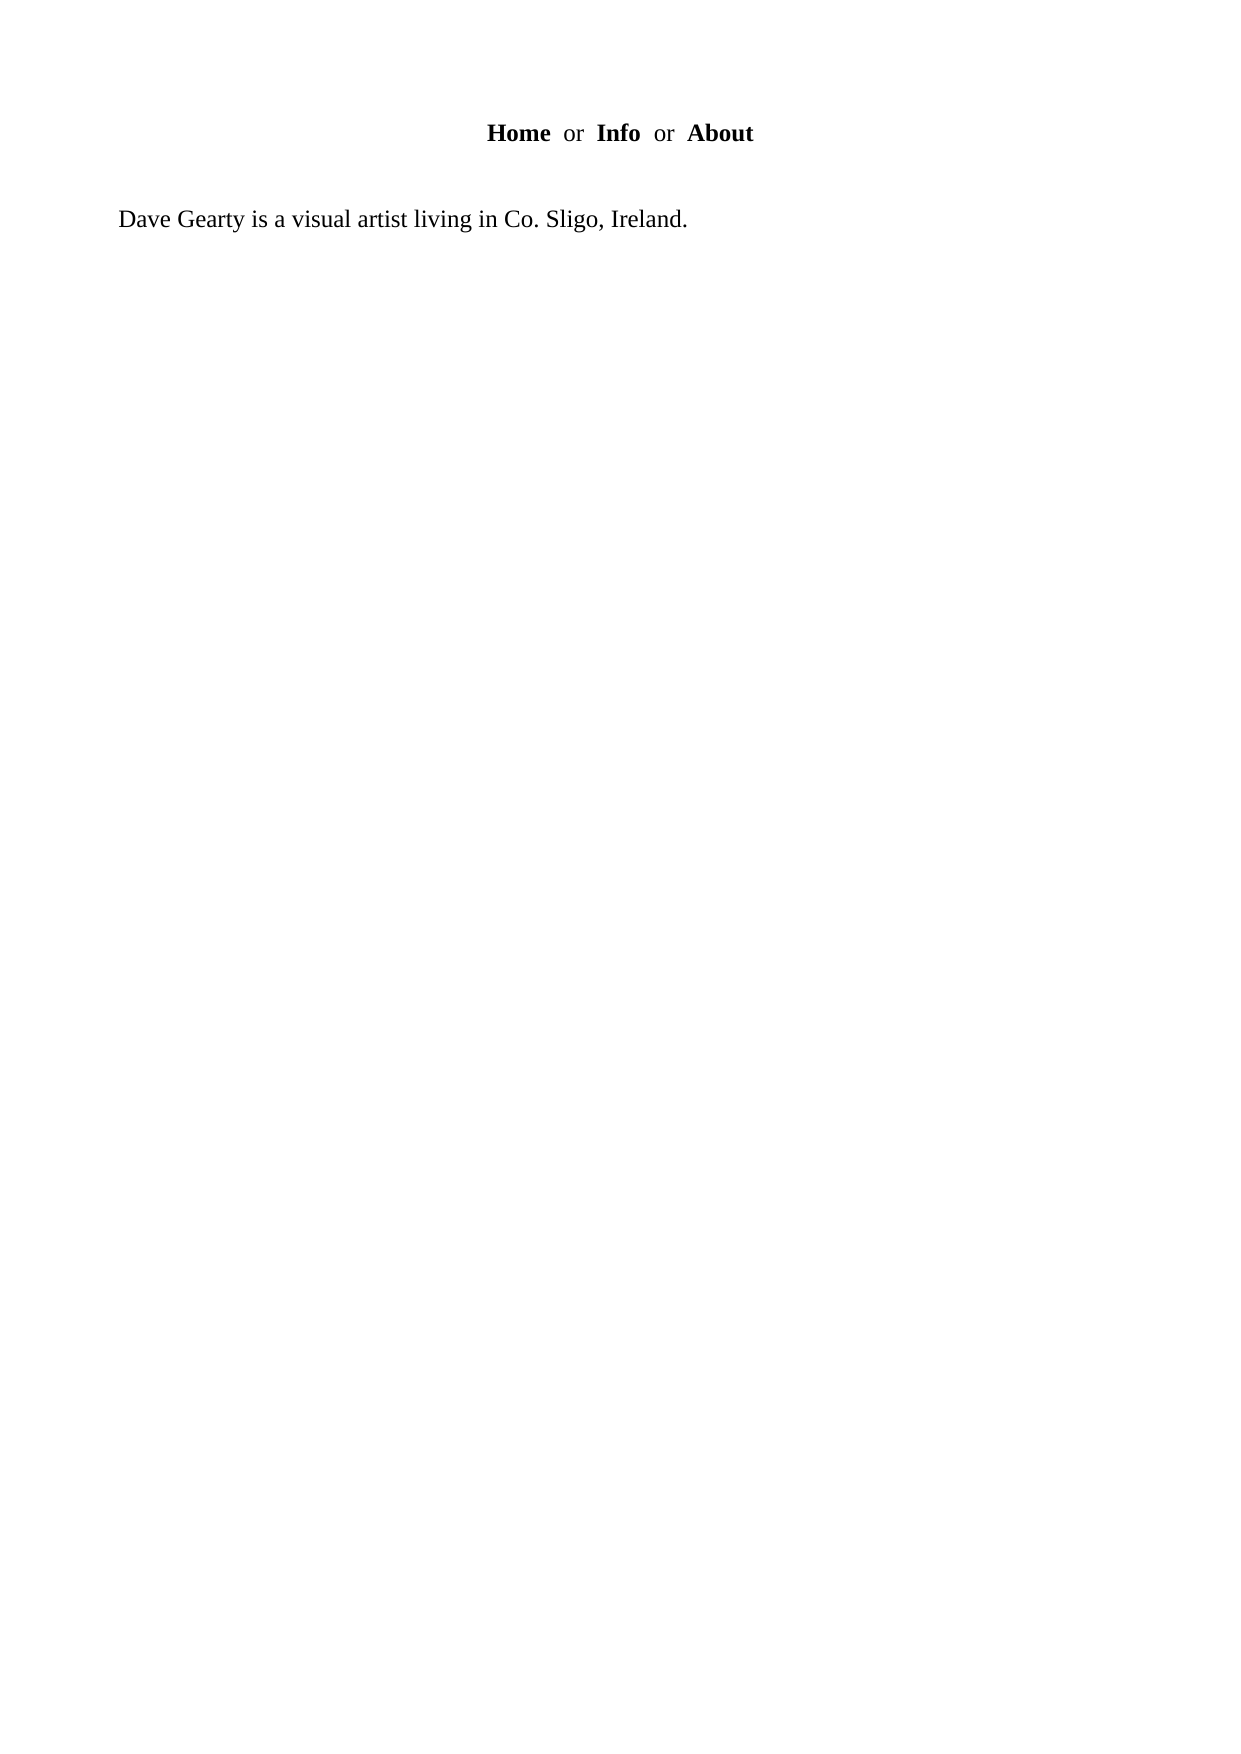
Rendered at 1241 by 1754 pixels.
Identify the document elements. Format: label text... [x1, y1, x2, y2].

text Home or Info or About [118, 118, 1122, 147]
text Dave Gearty is a visual artist living in Co. Sligo, Ireland. [118, 204, 1122, 233]
